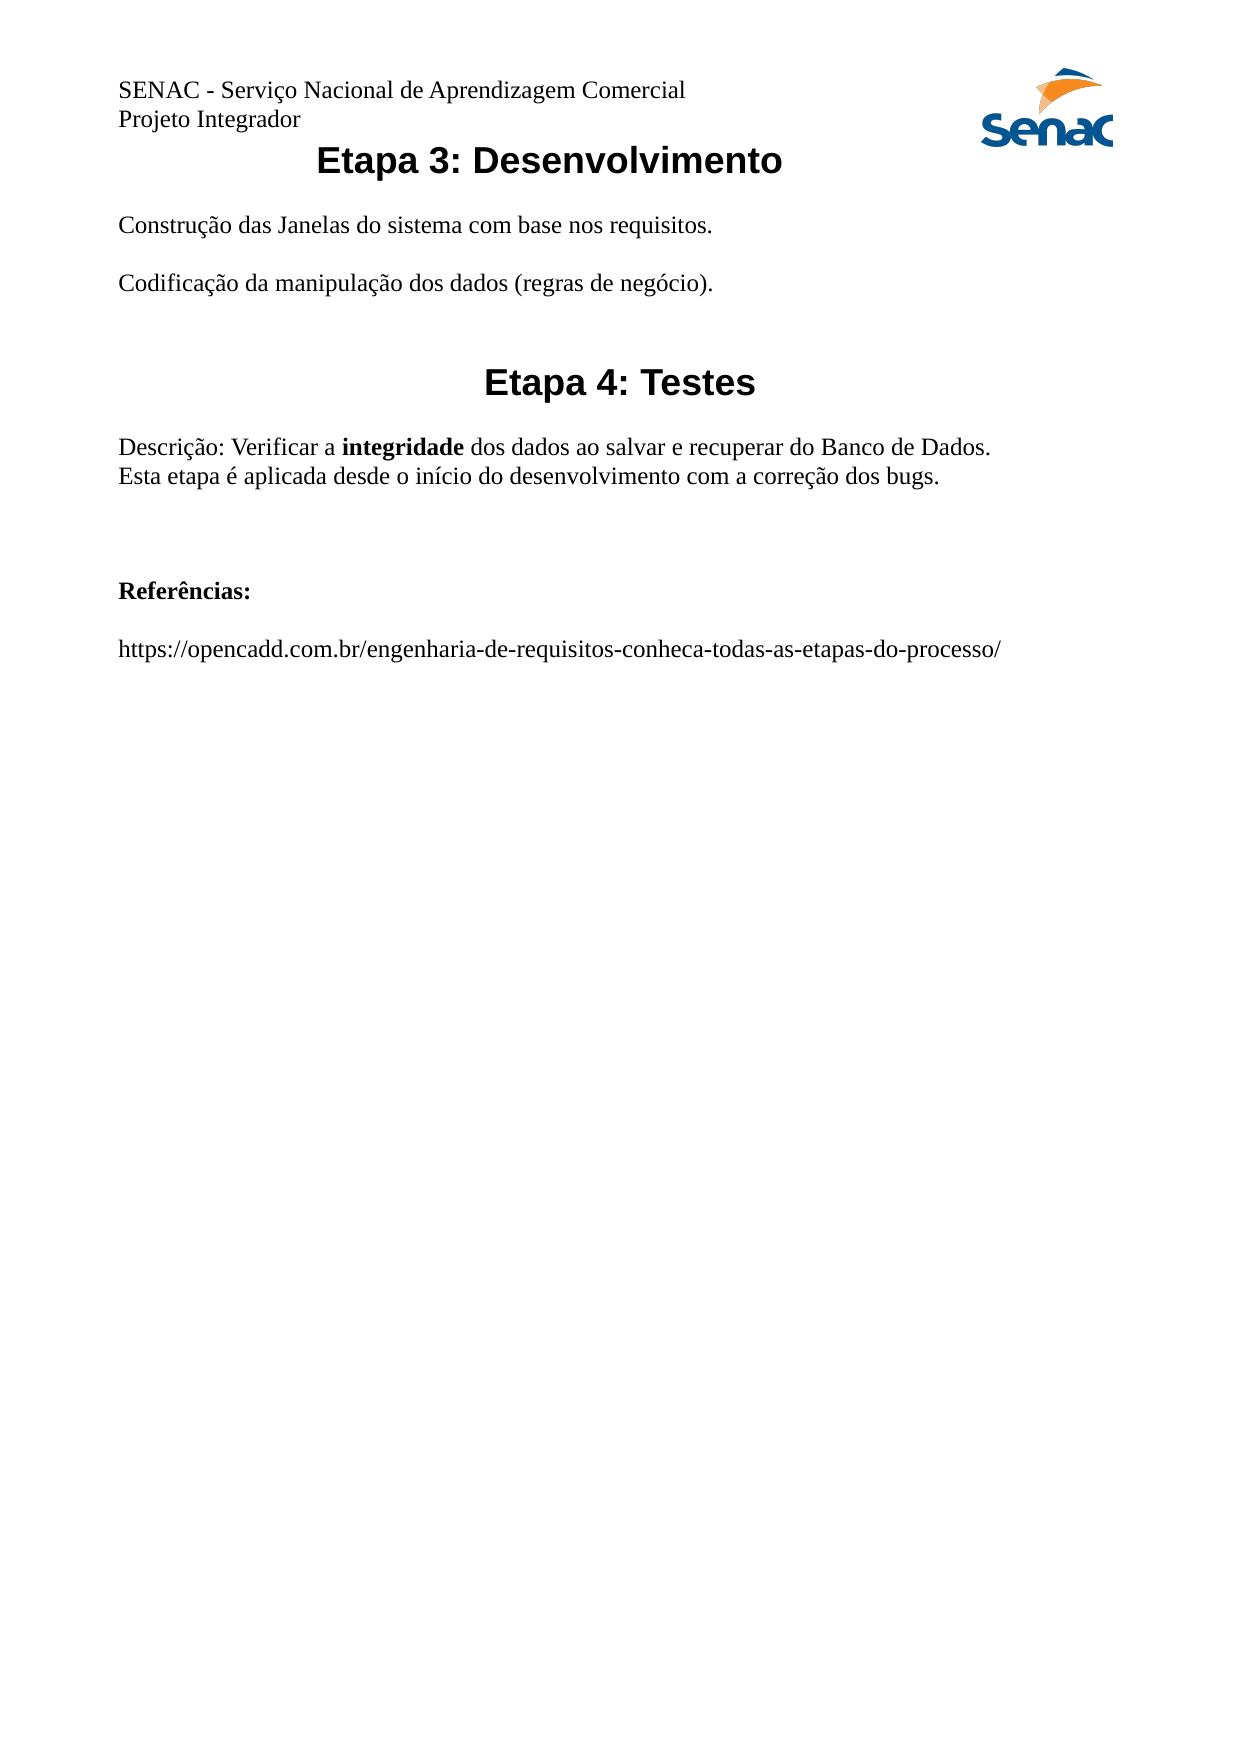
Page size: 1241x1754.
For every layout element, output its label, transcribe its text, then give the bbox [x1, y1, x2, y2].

text Construção das Janelas do sistema com base nos requisitos. [118, 211, 1122, 239]
text Esta etapa é aplicada desde o início do desenvolvimento com a correção dos bugs. [118, 461, 1122, 490]
text https://opencadd.com.br/engenharia-de-requisitos-conheca-todas-as-etapas-do-processo/ [118, 634, 1122, 662]
text Referências: [118, 576, 1122, 605]
text Etapa 3: Desenvolvimento [118, 139, 1122, 182]
text Descrição: Verificar a integridade dos dados ao salvar e recuperar do Banco de Dados. [118, 432, 1122, 461]
text Etapa 4: Testes [118, 361, 1122, 404]
text Codificação da manipulação dos dados (regras de negócio). [118, 268, 1122, 297]
